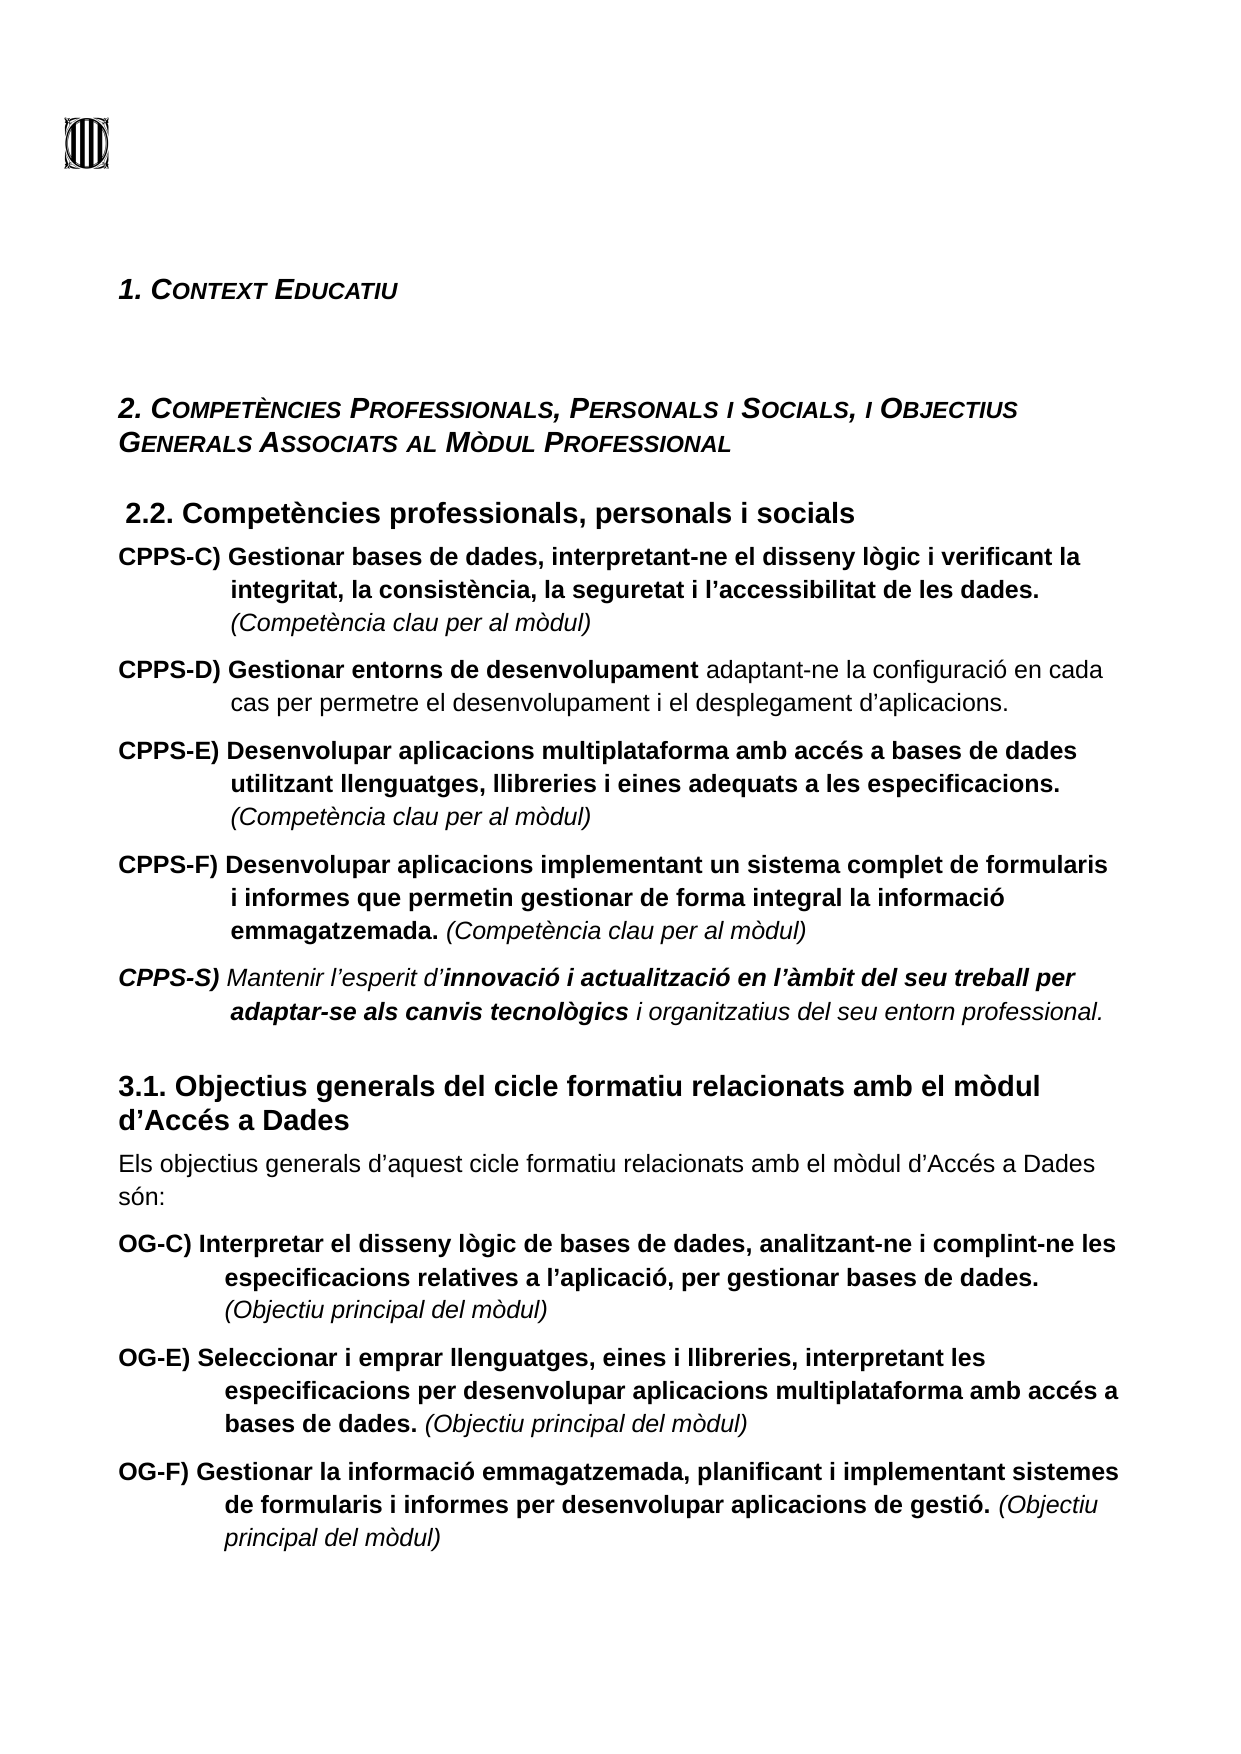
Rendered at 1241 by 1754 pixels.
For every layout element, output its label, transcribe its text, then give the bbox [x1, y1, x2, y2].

text CPPS-F) Desenvolupar aplicacions implementant un sistema complet de formularis i informes que permetin gestionar de forma integral la informació emmagatzemada. (Competència clau per al mòdul) [118, 849, 1122, 944]
text CPPS-D) Gestionar entorns de desenvolupament adaptant-ne la configuració en cada cas per permetre el desenvolupament i el desplegament d’aplicacions. [118, 655, 1122, 717]
picture [64, 117, 109, 169]
subtitle 1. Context Educatiu [118, 272, 1122, 306]
subtitle 2. Competències Professionals, Personals i Socials, i Objectius Generals Associats al Mòdul Professional [118, 391, 1122, 458]
text CPPS-S) Mantenir l’esperit d’innovació i actualització en l’àmbit del seu treball per adaptar-se als canvis tecnològics i organitzatius del seu entorn professional. [118, 963, 1122, 1025]
text CPPS-E) Desenvolupar aplicacions multiplataforma amb accés a bases de dades utilitzant llenguatges, llibreries i eines adequats a les especificacions. (Competència clau per al mòdul) [118, 736, 1122, 831]
text OG-F) Gestionar la informació emmagatzemada, planificant i implementant sistemes de formularis i informes per desenvolupar aplicacions de gestió. (Objectiu principal del mòdul) [118, 1457, 1122, 1552]
subtitle 2.2. Competències professionals, personals i socials [118, 496, 1122, 529]
text Els objectius generals d’aquest cicle formatiu relacionats amb el mòdul d’Accés a Dades són: [118, 1149, 1122, 1211]
subtitle 3.1. Objectius generals del cicle formatiu relacionats amb el mòdul d’Accés a Dades [118, 1069, 1122, 1136]
text OG-C) Interpretar el disseny lògic de bases de dades, analitzant-ne i complint-ne les especificacions relatives a l’aplicació, per gestionar bases de dades. (Objectiu principal del mòdul) [118, 1229, 1122, 1324]
text OG-E) Seleccionar i emprar llenguatges, eines i llibreries, interpretant les especificacions per desenvolupar aplicacions multiplataforma amb accés a bases de dades. (Objectiu principal del mòdul) [118, 1343, 1122, 1438]
text CPPS-C) Gestionar bases de dades, interpretant-ne el disseny lògic i verificant la integritat, la consistència, la seguretat i l’accessibilitat de les dades. (Competència clau per al mòdul) [118, 542, 1122, 636]
